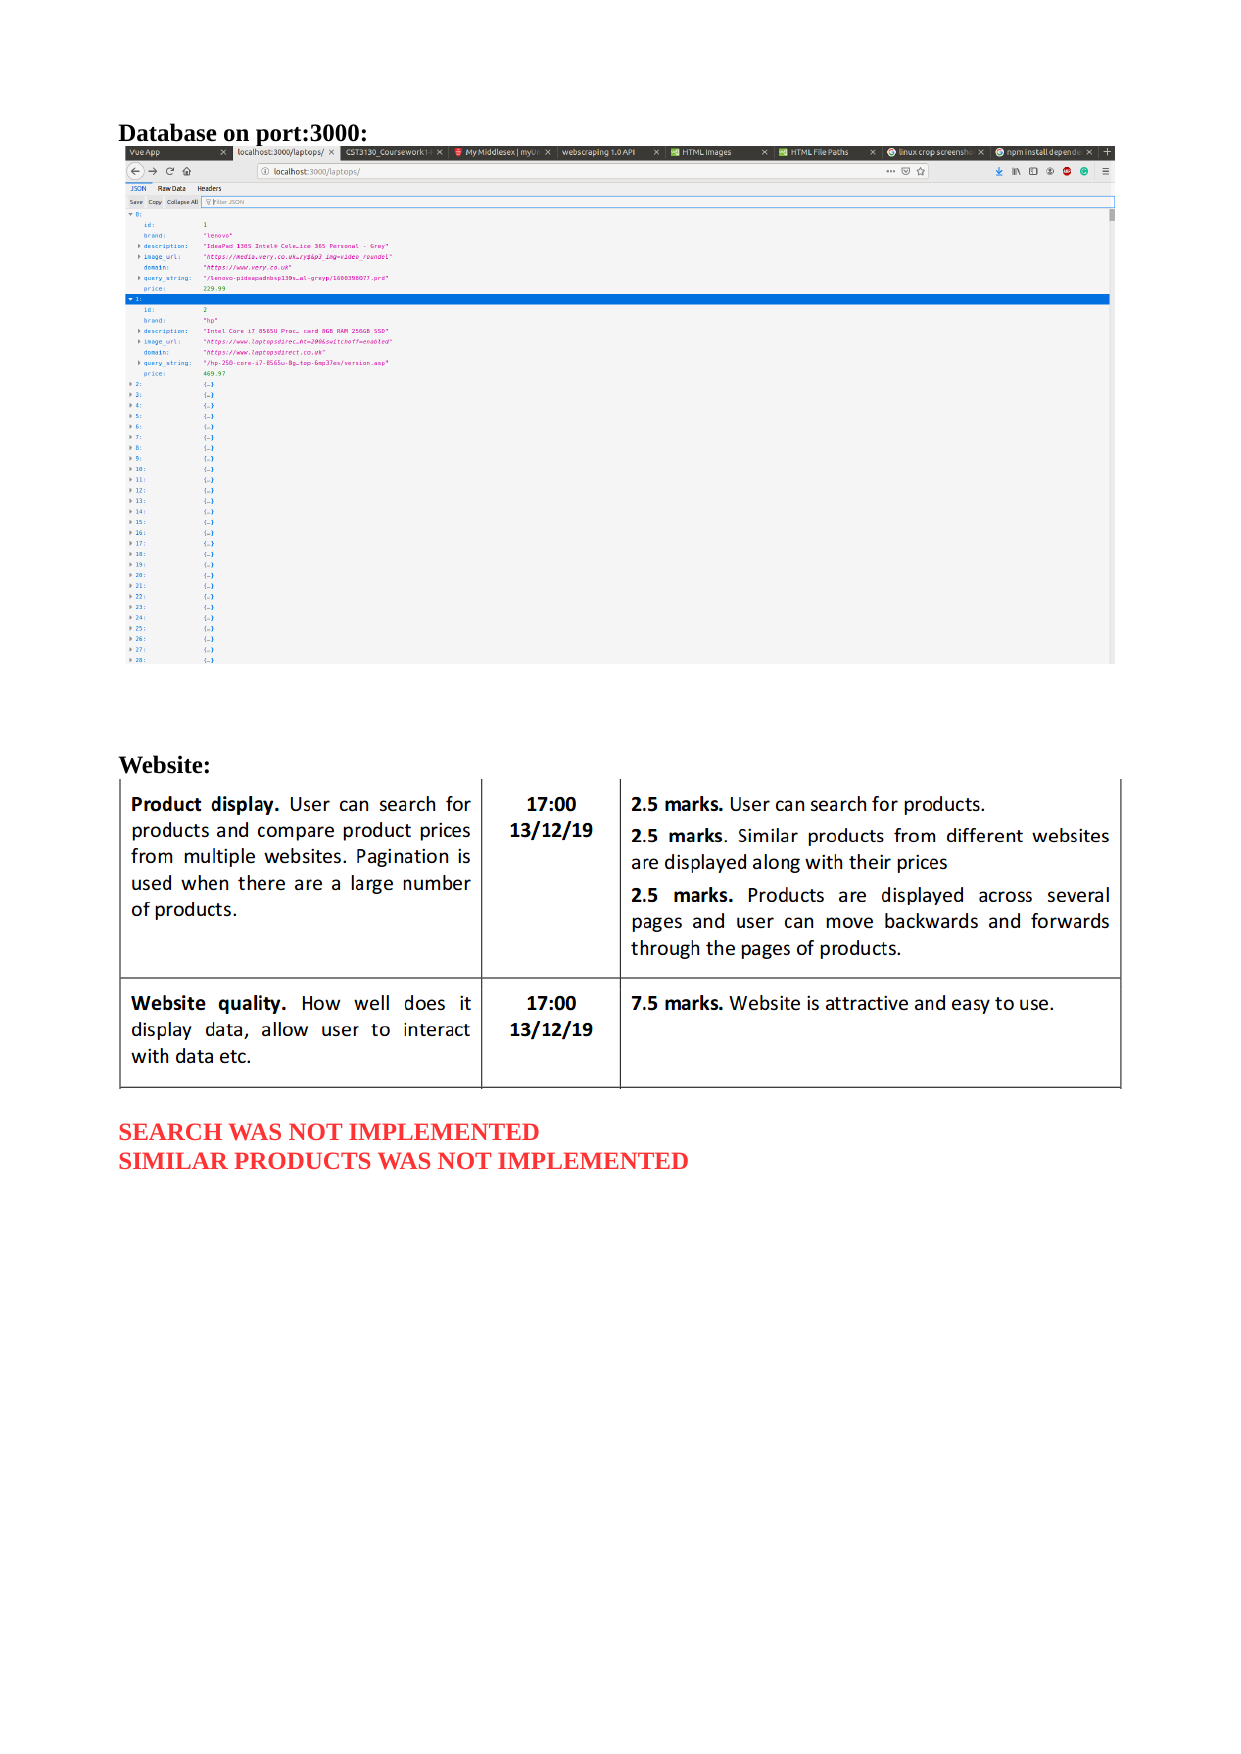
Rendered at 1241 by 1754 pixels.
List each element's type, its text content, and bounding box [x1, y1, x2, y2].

text Database on port:3000: [118, 118, 1122, 147]
text SEARCH WAS NOT IMPLEMENTED [118, 1117, 1122, 1146]
text SIMILAR PRODUCTS WAS NOT IMPLEMENTED [118, 1146, 1122, 1174]
text Website: [118, 750, 1122, 779]
picture [125, 146, 1115, 664]
picture [118, 779, 1123, 1089]
